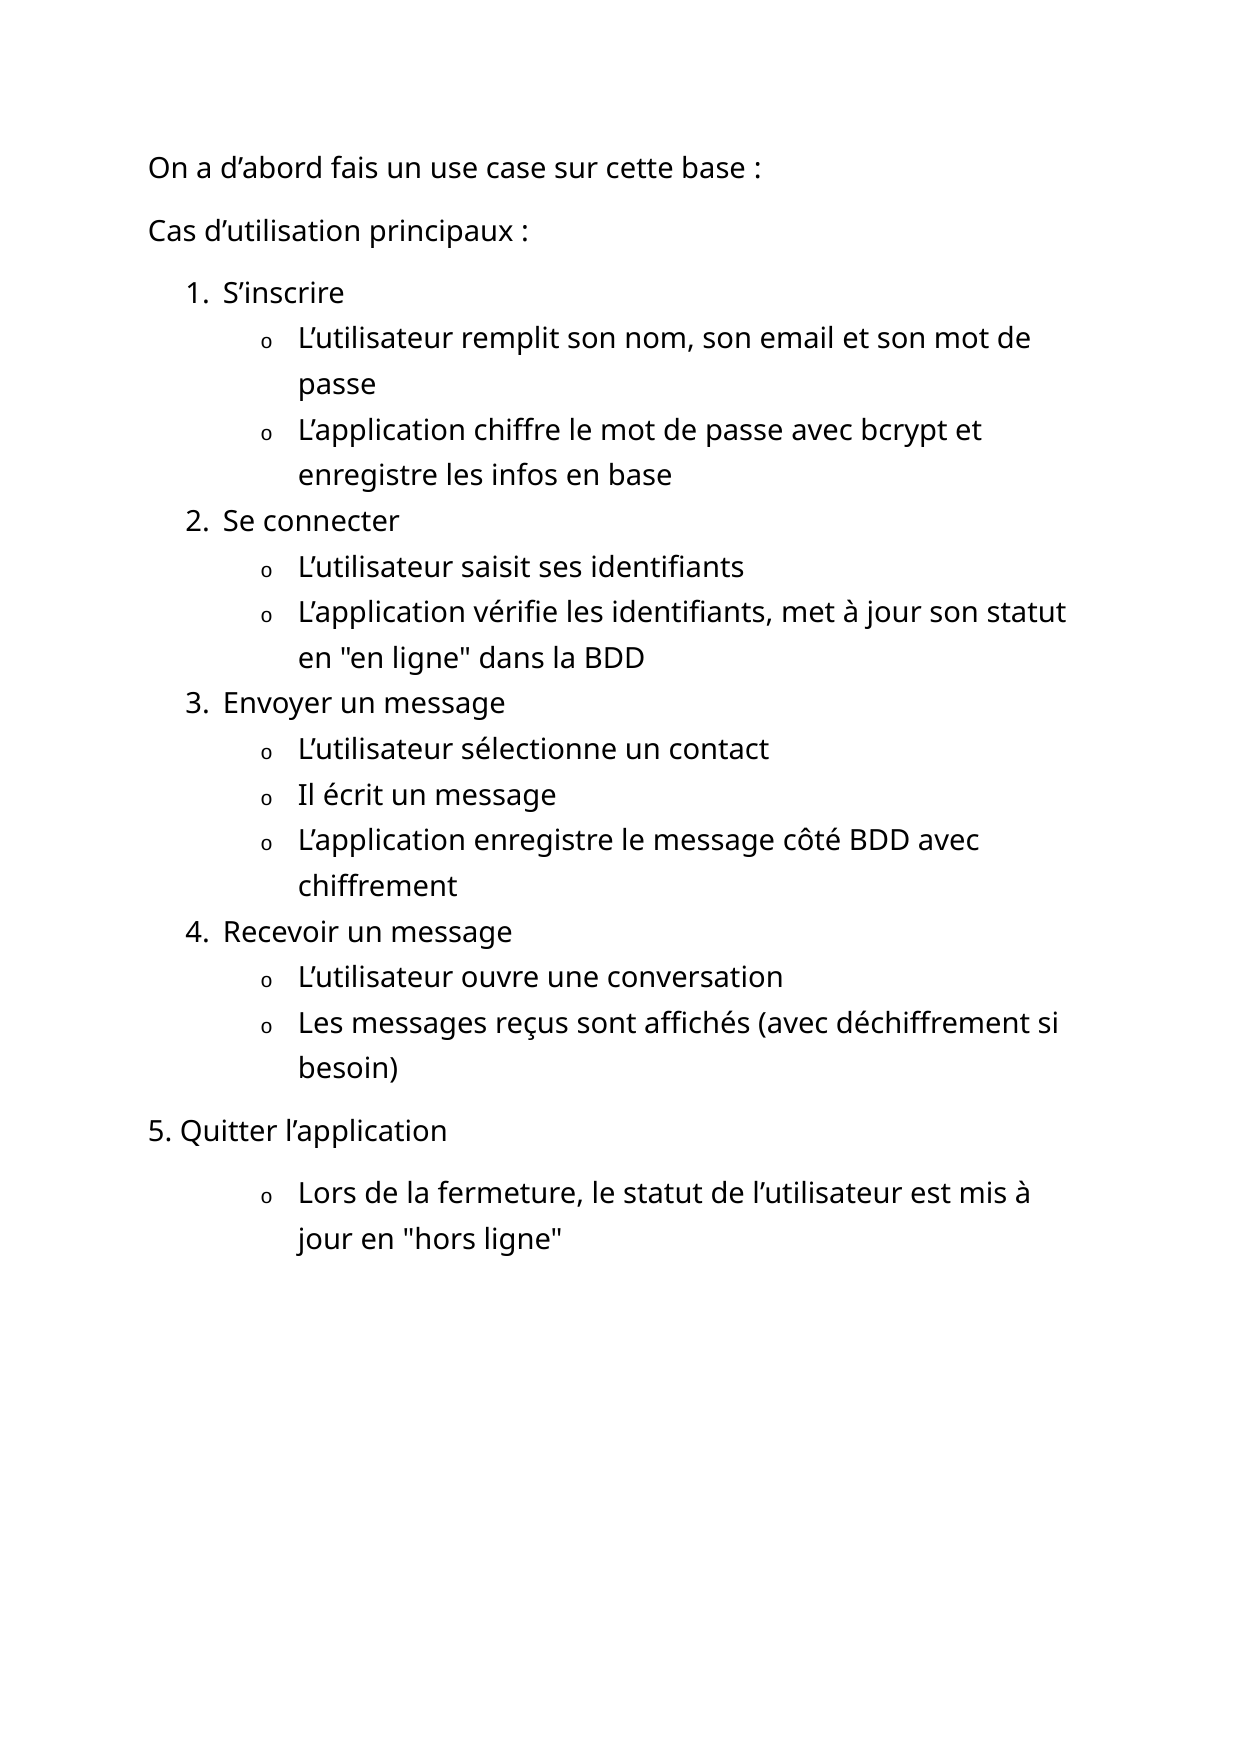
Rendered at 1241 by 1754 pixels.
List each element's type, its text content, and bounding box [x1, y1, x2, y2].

list Se connecter [185, 500, 1093, 540]
list Les messages reçus sont affichés (avec déchiffrement si besoin) [260, 1002, 1093, 1087]
list L’application vérifie les identifiants, met à jour son statut en "en ligne" dans la BDD [260, 592, 1093, 677]
list L’utilisateur ouvre une conversation [260, 957, 1093, 996]
list Il écrit un message [260, 774, 1093, 814]
list L’utilisateur sélectionne un contact [260, 728, 1093, 768]
list Lors de la fermeture, le statut de l’utilisateur est mis à jour en "hors ligne" [260, 1172, 1093, 1258]
list L’utilisateur remplit son nom, son email et son mot de passe [260, 318, 1093, 403]
list L’application enregistre le message côté BDD avec chiffrement [260, 820, 1093, 905]
list Envoyer un message [185, 683, 1093, 722]
text Cas d’utilisation principaux : [148, 210, 1093, 249]
text On a d’abord fais un use case sur cette base : [148, 148, 1093, 187]
list L’application chiffre le mot de passe avec bcrypt et enregistre les infos en base [260, 409, 1093, 494]
list L’utilisateur saisit ses identifiants [260, 546, 1093, 586]
list Recevoir un message [185, 911, 1093, 951]
text 5. Quitter l’application [148, 1110, 1093, 1150]
list S’inscrire [185, 272, 1093, 312]
